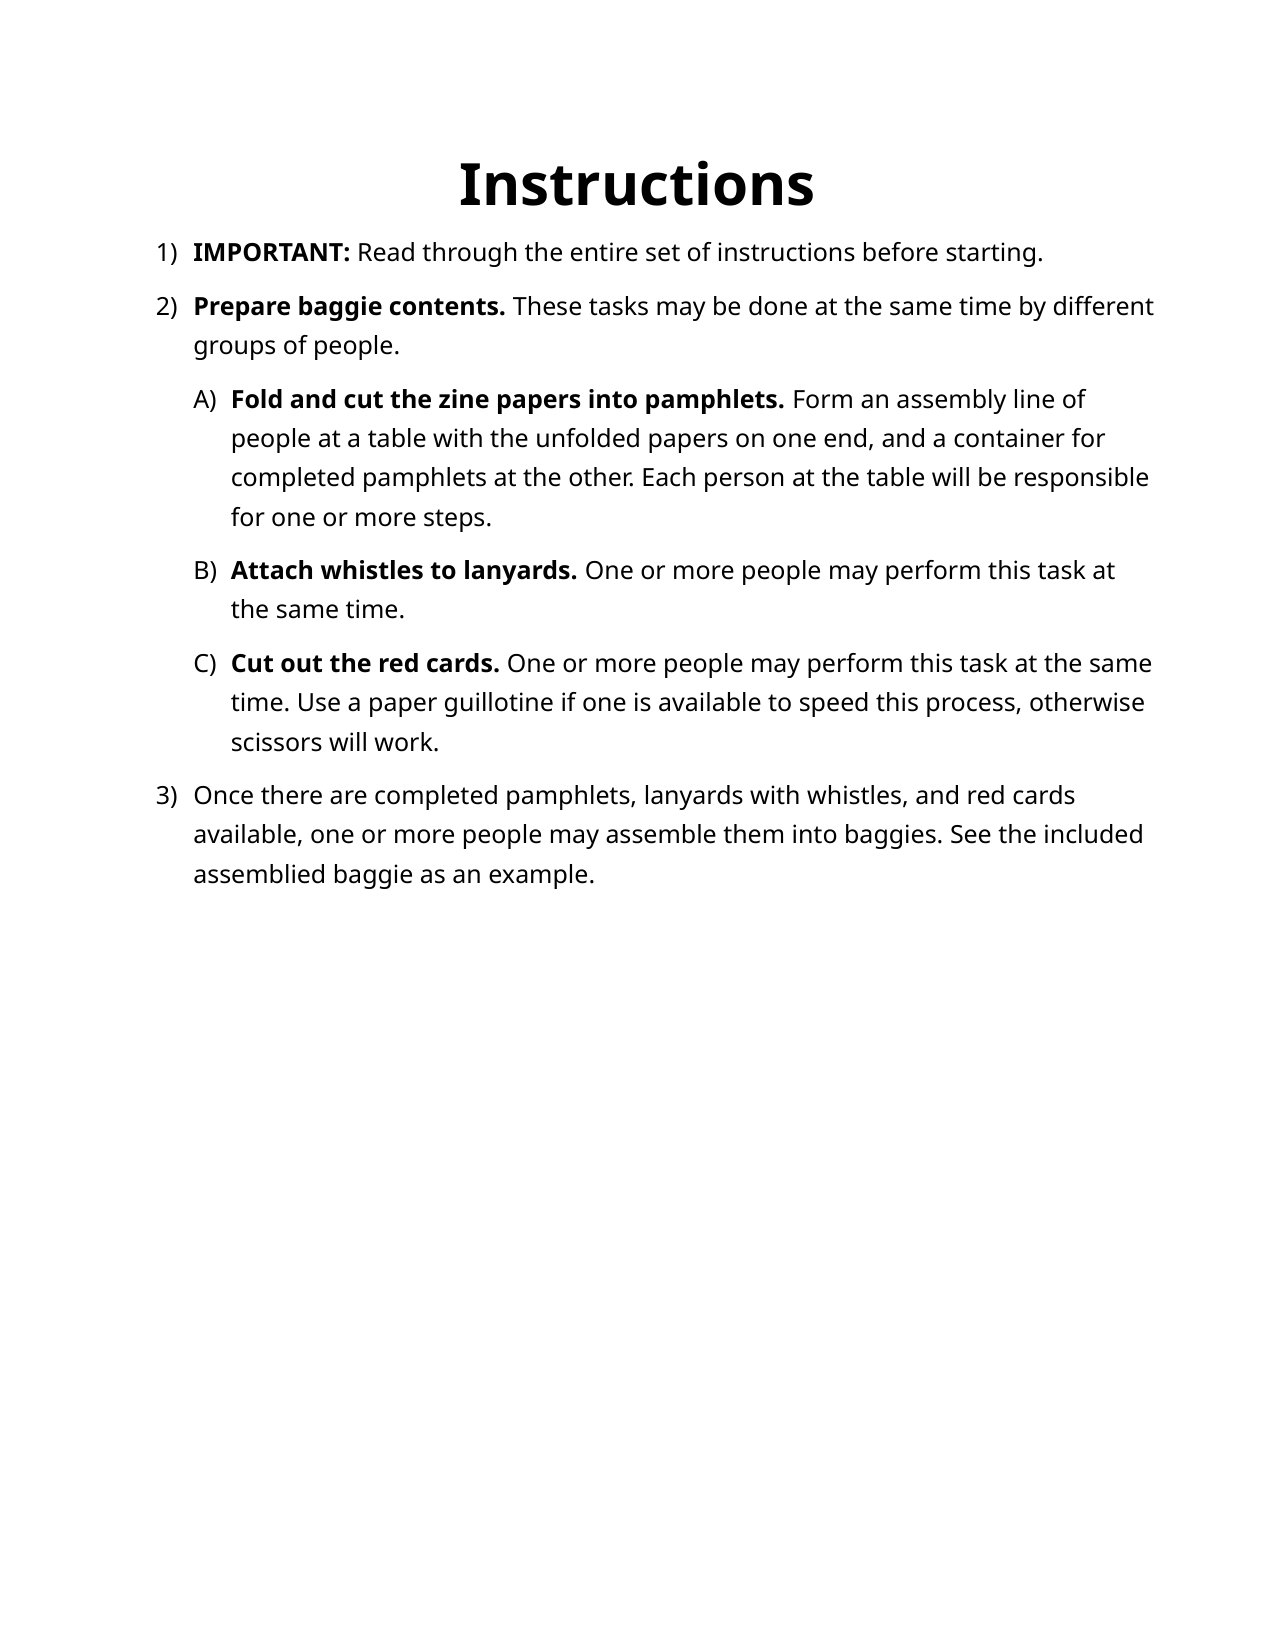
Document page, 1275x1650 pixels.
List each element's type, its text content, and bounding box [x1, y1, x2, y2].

list Fold and cut the zine papers into pamphlets. Form an assembly line of people at a table with the unfolded papers on one end, and a container for completed pamphlets at the other. Each person at the table will be responsible for one or more steps. [193, 382, 1157, 533]
list Attach whistles to lanyards. One or more people may perform this task at the same time. [193, 553, 1157, 626]
title Instructions [118, 143, 1157, 223]
list Prepare baggie contents. These tasks may be done at the same time by different groups of people. [156, 289, 1157, 362]
list Once there are completed pamphlets, lanyards with whistles, and red cards available, one or more people may assemble them into baggies. See the included assemblied baggie as an example. [156, 778, 1157, 890]
list Cut out the red cards. One or more people may perform this task at the same time. Use a paper guillotine if one is available to speed this process, otherwise scissors will work. [193, 646, 1157, 758]
list IMPORTANT: Read through the entire set of instructions before starting. [156, 235, 1157, 269]
